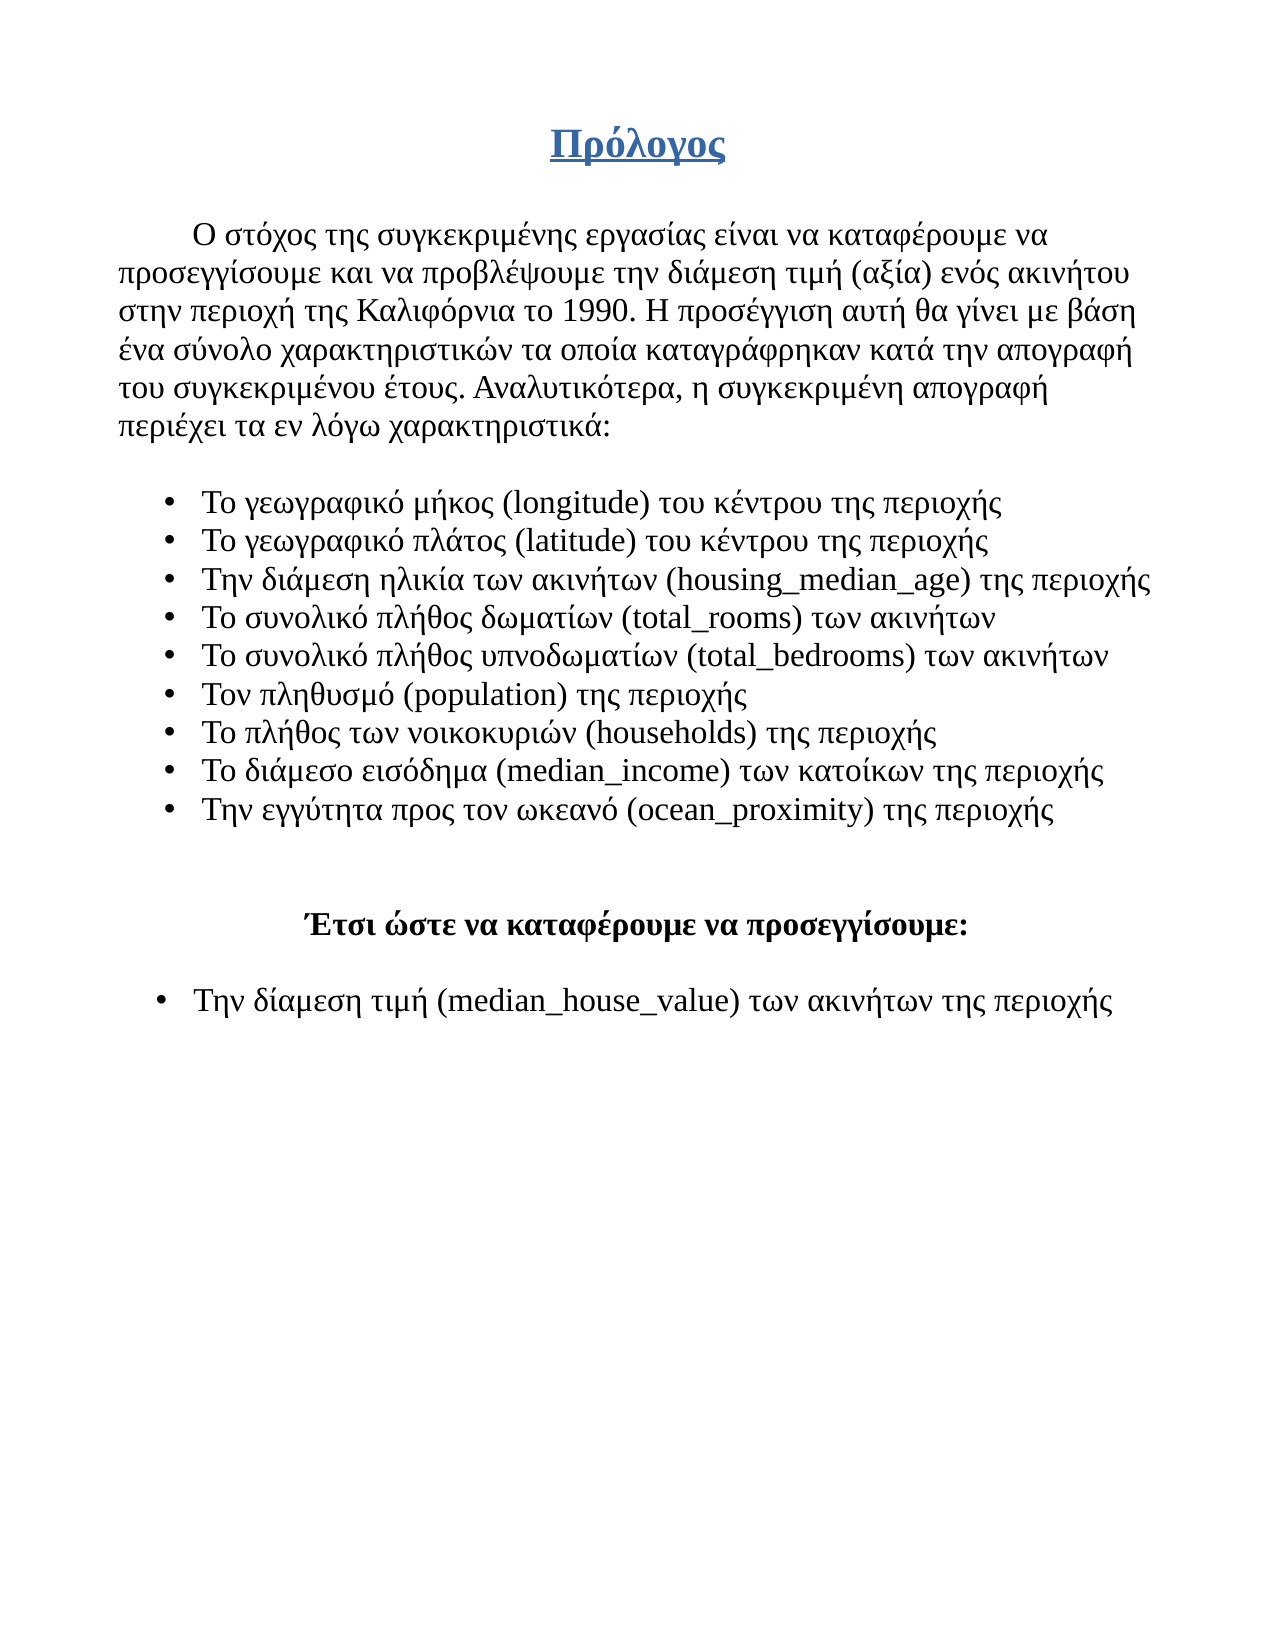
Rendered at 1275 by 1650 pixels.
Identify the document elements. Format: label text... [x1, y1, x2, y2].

list Το γεωγραφικό πλάτος (latitude) του κέντρου της περιοχής [164, 521, 1157, 559]
list Τον πληθυσμό (population) της περιοχής [164, 674, 1157, 712]
list Το συνολικό πλήθος υπνοδωματίων (total_bedrooms) των ακινήτων [164, 636, 1157, 674]
list Την διάμεση ηλικία των ακινήτων (housing_median_age) της περιοχής [164, 559, 1157, 597]
list Το γεωγραφικό μήκος (longitude) του κέντρου της περιοχής [164, 482, 1157, 521]
text Πρόλογος [118, 118, 1157, 166]
list Το πλήθος των νοικοκυριών (households) της περιοχής [164, 712, 1157, 751]
text Ο στόχος της συγκεκριμένης εργασίας είναι να καταφέρουμε να προσεγγίσουμε και να προβλέψουμε την διάμεση τιμή (αξία) ενός ακινήτου στην περιοχή της Καλιφόρνια το 1990. Η προσέγγιση αυτή θα γίνει με βάση ένα σύνολο χαρακτηριστικών τα οποία καταγράφρηκαν κατά την απογραφή του συγκεκριμένου έτους. Αναλυτικότερα, η συγκεκριμένη απογραφή περιέχει τα εν λόγω χαρακτηριστικά: [118, 214, 1157, 444]
list Την εγγύτητα προς τον ωκεανό (ocean_proximity) της περιοχής [164, 789, 1157, 827]
list Την δίαμεση τιμή (median_house_value) των ακινήτων της περιοχής [156, 981, 1157, 1019]
text Έτσι ώστε να καταφέρουμε να προσεγγίσουμε: [118, 904, 1157, 942]
list Το συνολικό πλήθος δωματίων (total_rooms) των ακινήτων [164, 597, 1157, 636]
list Το διάμεσο εισόδημα (median_income) των κατοίκων της περιοχής [164, 751, 1157, 789]
